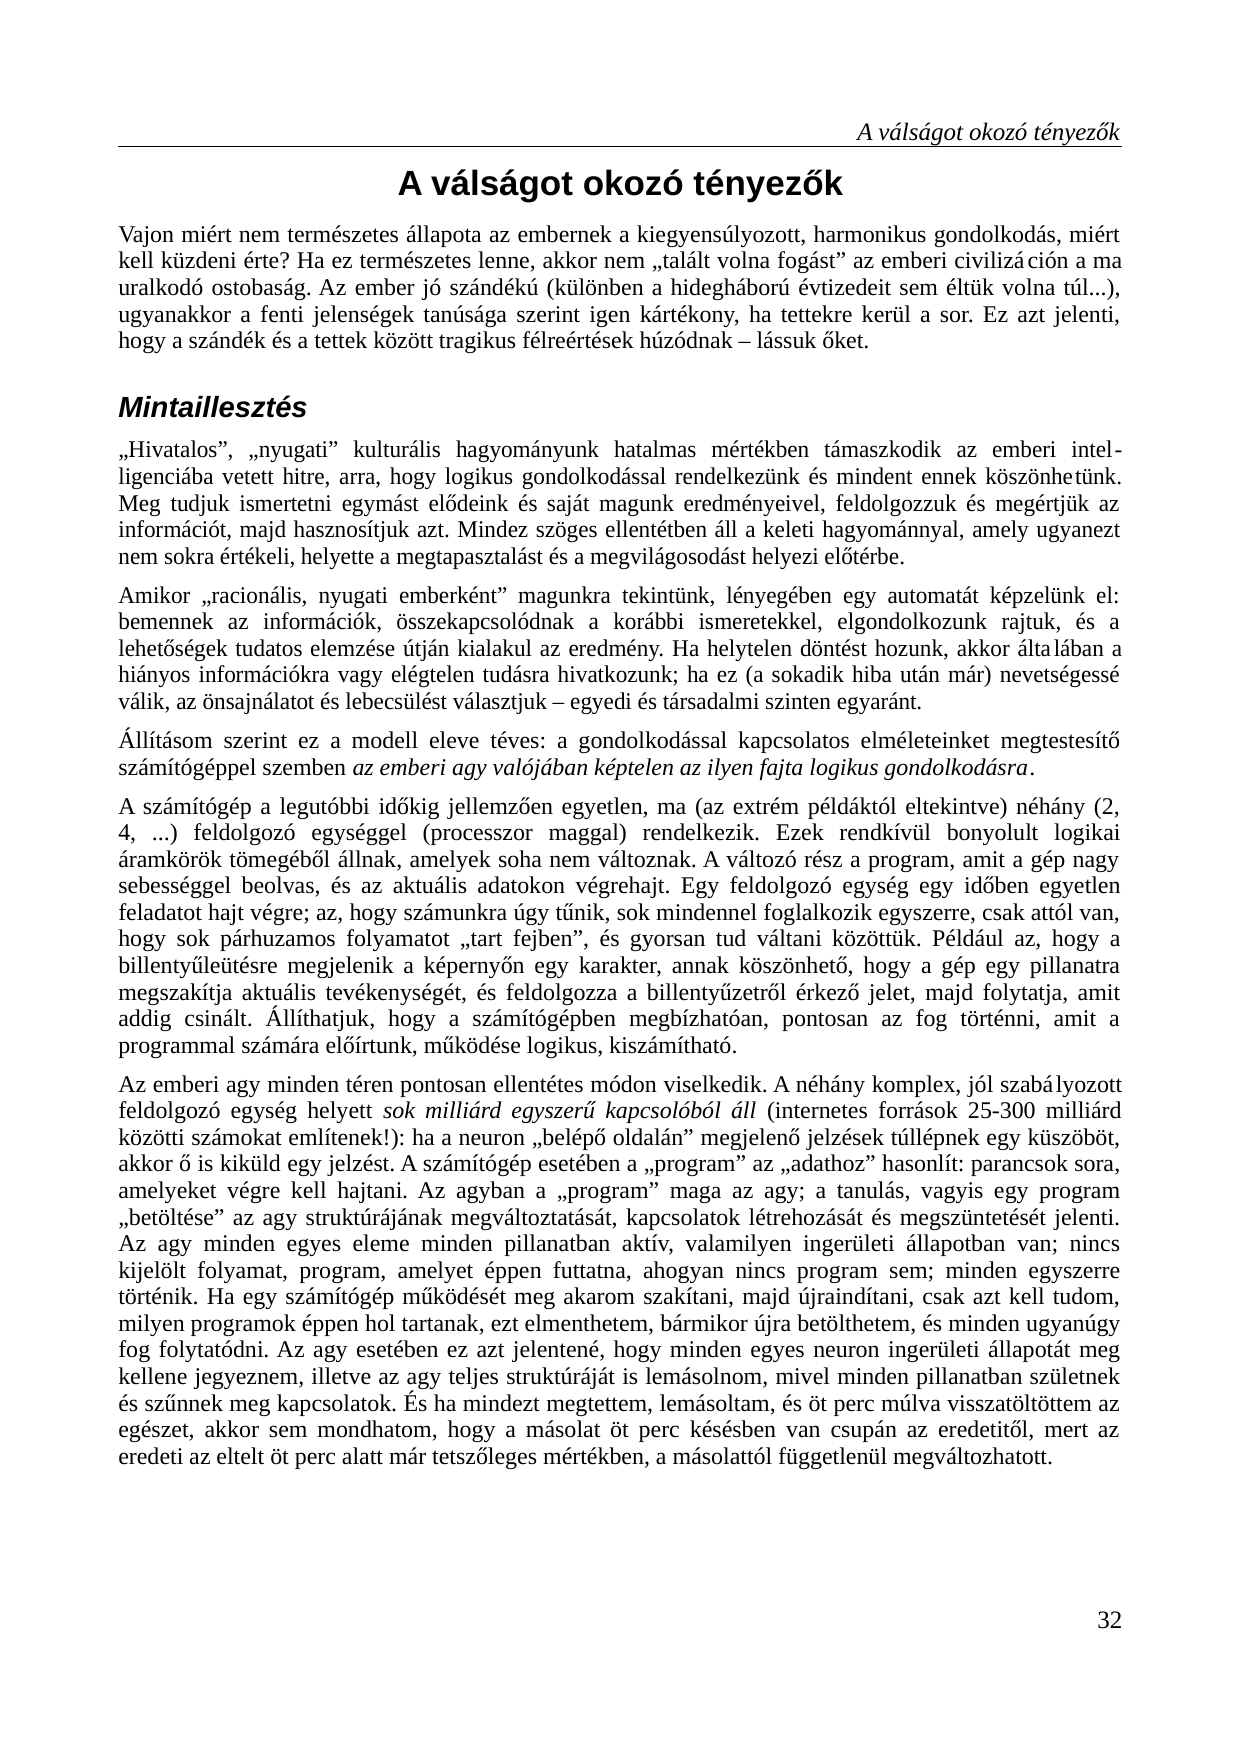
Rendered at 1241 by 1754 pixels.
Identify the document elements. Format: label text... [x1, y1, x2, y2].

text Amikor „racionális, nyugati emberként” magunkra tekintünk, lényegében egy automatát képzelünk el: bemennek az információk, összekapcsolódnak a korábbi ismeretekkel, elgondolkozunk rajtuk, és a lehetőségek tudatos elemzése útján kialakul az eredmény. Ha helytelen döntést hozunk, akkor álta­lában a hiányos információkra vagy elégtelen tudásra hivatkozunk; ha ez (a sokadik hiba után már) nevetségessé válik, az önsajnálatot és lebecsülést választjuk – egyedi és társadalmi szinten egyaránt. [118, 582, 1122, 714]
text A számítógép a legutóbbi időkig jellemzően egyetlen, ma (az extrém példáktól eltekintve) néhány (2, 4, ...) feldolgozó egységgel (processzor maggal) rendelkezik. Ezek rendkívül bonyolult logikai áramkörök tömegéből állnak, amelyek soha nem változnak. A változó rész a program, amit a gép nagy sebességgel beolvas, és az aktuális adatokon végrehajt. Egy feldolgozó egység egy időben egyetlen feladatot hajt végre; az, hogy számunkra úgy tűnik, sok mindennel foglalkozik egyszerre, csak attól van, hogy sok párhuzamos folyamatot „tart fejben”, és gyorsan tud váltani közöttük. Például az, hogy a billentyűleütésre megjelenik a képernyőn egy karakter, annak köszönhető, hogy a gép egy pillanatra megszakítja aktuális tevékenységét, és feldolgozza a billentyűzetről érkező jelet, majd folytatja, amit addig csinált. Állíthatjuk, hogy a számítógépben megbízhatóan, pontosan az fog történni, amit a programmal számára előírtunk, működése logikus, kiszámítható. [118, 793, 1122, 1058]
text „Hivatalos”, „nyugati” kulturális hagyományunk hatalmas mértékben támaszkodik az emberi intel­ligenciába vetett hitre, arra, hogy logikus gondolkodással rendelkezünk és mindent ennek köszönhe­tünk. Meg tudjuk ismertetni egymást elődeink és saját magunk eredményeivel, feldolgozzuk és megértjük az információt, majd hasznosítjuk azt. Mindez szöges ellentétben áll a keleti hagyománnyal, amely ugyanezt nem sokra értékeli, helyette a megtapasztalást és a megvilágosodást helyezi előtérbe. [118, 436, 1122, 569]
text Állításom szerint ez a modell eleve téves: a gondolkodással kapcsolatos elméleteinket megtestesítő számítógéppel szemben az emberi agy valójában képtelen az ilyen fajta logikus gondolkodásra. [118, 727, 1122, 780]
subtitle A válságot okozó tényezők [118, 164, 1122, 203]
text Vajon miért nem természetes állapota az embernek a kiegyensúlyozott, harmonikus gondolkodás, miért kell küzdeni érte? Ha ez természetes lenne, akkor nem „talált volna fogást” az emberi civilizá­ción a ma uralkodó ostobaság. Az ember jó szándékú (különben a hidegháború évtizedeit sem éltük volna túl...), ugyanakkor a fenti jelenségek tanúsága szerint igen kártékony, ha tettekre kerül a sor. Ez azt jelenti, hogy a szándék és a tettek között tragikus félreértések húzódnak – lássuk őket. [118, 221, 1122, 354]
text Az emberi agy minden téren pontosan ellentétes módon viselkedik. A néhány komplex, jól szabá­lyozott feldolgozó egység helyett sok milliárd egyszerű kapcsolóból áll (internetes források 25-300 milliárd közötti számokat említenek!): ha a neuron „belépő oldalán” megjelenő jelzések túllépnek egy küszöböt, akkor ő is kiküld egy jelzést. A számítógép esetében a „program” az „adathoz” hasonlít: parancsok sora, amelyeket végre kell hajtani. Az agyban a „program” maga az agy; a tanulás, vagyis egy program „betöltése” az agy struktúrájának megváltoztatását, kapcsolatok létrehozását és megszüntetését jelenti. Az agy minden egyes eleme minden pillanatban aktív, valamilyen ingerületi állapotban van; nincs kijelölt folyamat, program, amelyet éppen futtatna, ahogyan nincs program sem; minden egyszerre történik. Ha egy számítógép működését meg akarom szakítani, majd újraindítani, csak azt kell tudom, milyen programok éppen hol tartanak, ezt elmenthetem, bármikor újra betölthetem, és minden ugyanúgy fog folytatódni. Az agy esetében ez azt jelentené, hogy minden egyes neuron ingerületi állapotát meg kellene jegyeznem, illetve az agy teljes struktúráját is lemásolnom, mivel minden pillanatban születnek és szűnnek meg kapcsolatok. És ha mindezt megtettem, lemásoltam, és öt perc múlva visszatöltöttem az egészet, akkor sem mondhatom, hogy a másolat öt perc késésben van csupán az eredetitől, mert az eredeti az eltelt öt perc alatt már tetszőleges mértékben, a másolattól függetlenül megváltozhatott. [118, 1071, 1122, 1469]
subtitle Mintaillesztés [118, 391, 1122, 424]
